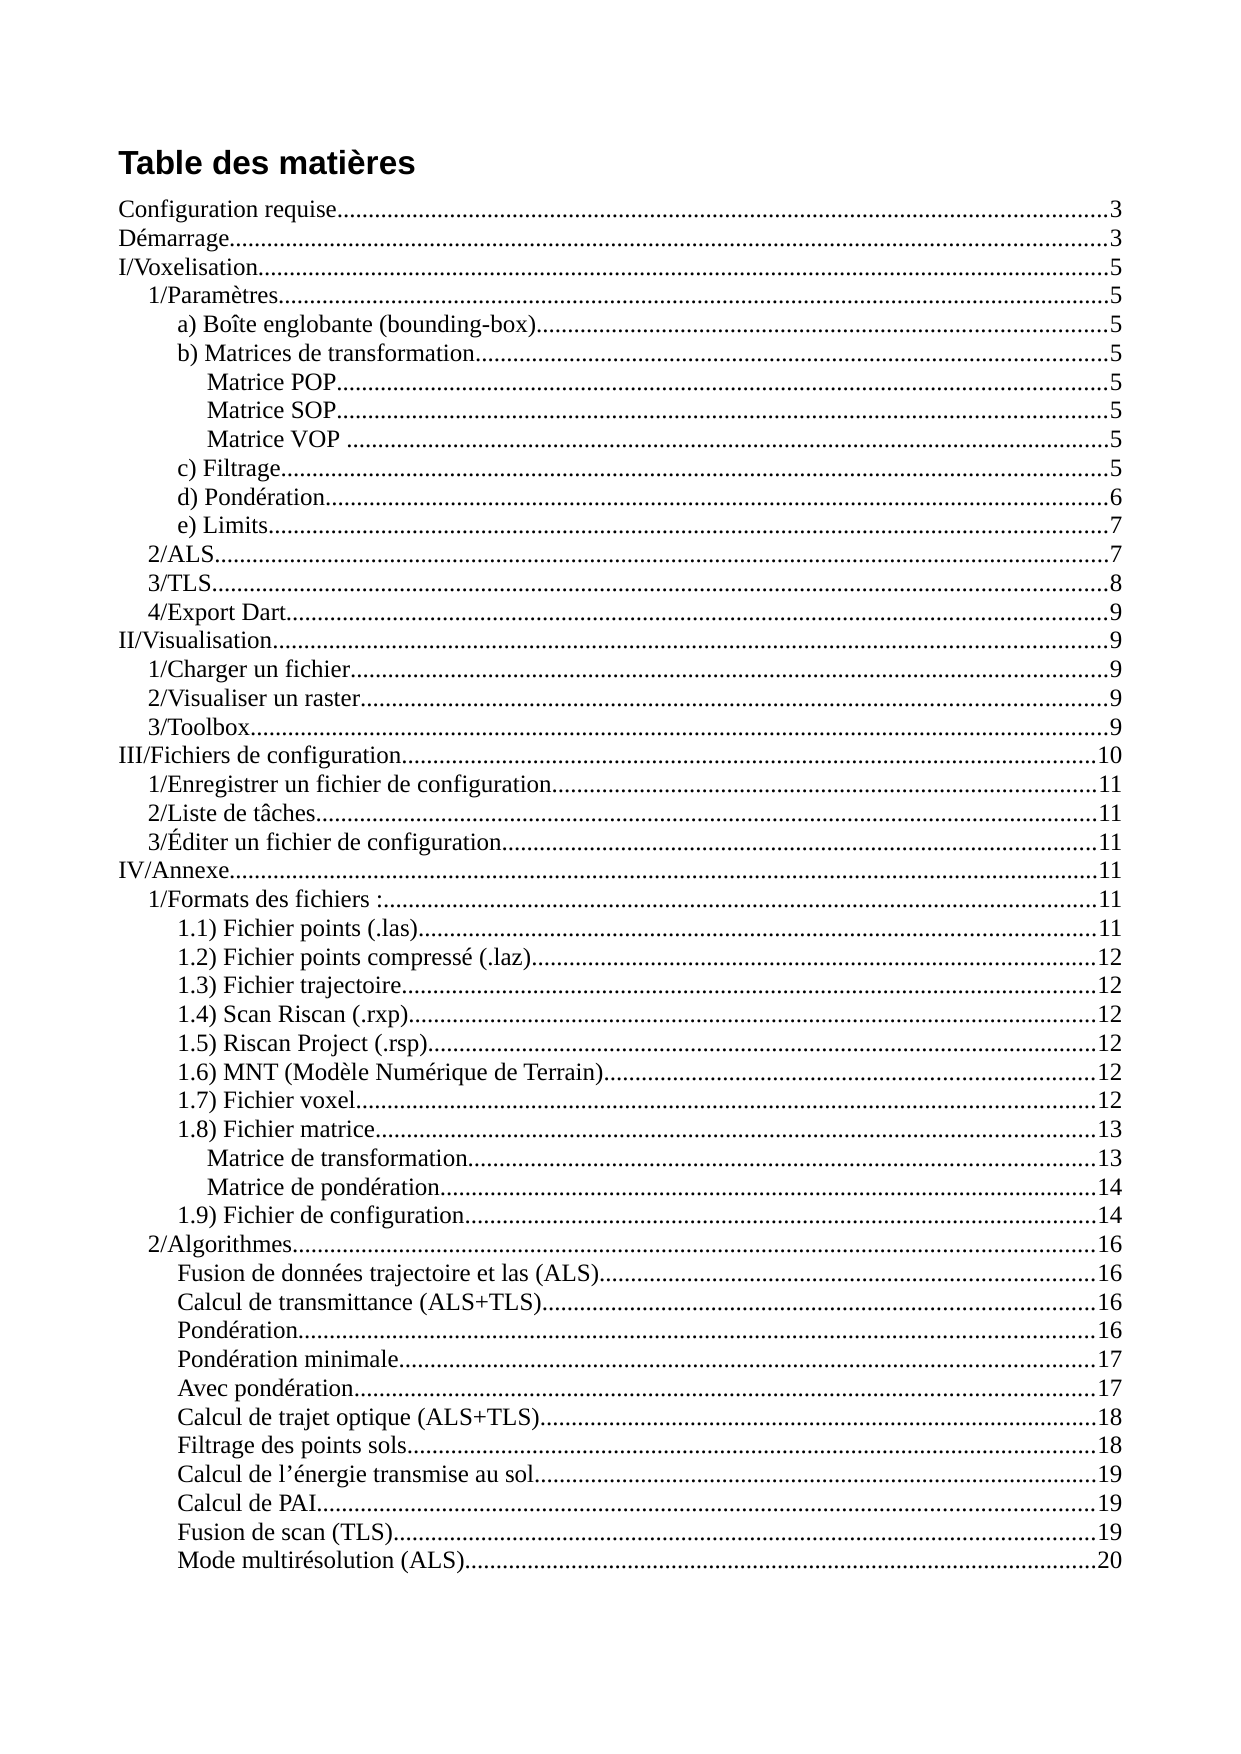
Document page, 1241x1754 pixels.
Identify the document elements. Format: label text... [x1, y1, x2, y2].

text 1.9) Fichier de configuration 14 [177, 1200, 1122, 1229]
text 1/Formats des fichiers : 11 [148, 884, 1122, 913]
text Filtrage des points sols 18 [177, 1430, 1122, 1459]
text Pondération 16 [177, 1315, 1122, 1344]
text II/Visualisation 9 [118, 625, 1122, 654]
text 1.5) Riscan Project (.rsp) 12 [177, 1028, 1122, 1057]
text 1.3) Fichier trajectoire 12 [177, 970, 1122, 999]
text 2/Algorithmes 16 [148, 1229, 1122, 1258]
text Fusion de données trajectoire et las (ALS) 16 [177, 1258, 1122, 1287]
text Matrice VOP 5 [207, 424, 1122, 453]
text 1.2) Fichier points compressé (.laz) 12 [177, 942, 1122, 970]
text Matrice POP 5 [207, 367, 1122, 395]
text Calcul de transmittance (ALS+TLS) 16 [177, 1287, 1122, 1315]
text Fusion de scan (TLS) 19 [177, 1517, 1122, 1545]
text 1.6) MNT (Modèle Numérique de Terrain) 12 [177, 1057, 1122, 1085]
text d) Pondération 6 [177, 482, 1122, 510]
text 1.8) Fichier matrice 13 [177, 1114, 1122, 1143]
text Pondération minimale 17 [177, 1344, 1122, 1373]
text c) Filtrage 5 [177, 453, 1122, 482]
text I/Voxelisation 5 [118, 252, 1122, 280]
subtitle Table des matières [118, 143, 1122, 182]
text Calcul de l’énergie transmise au sol 19 [177, 1459, 1122, 1488]
text e) Limits 7 [177, 510, 1122, 539]
text 1/Paramètres 5 [148, 280, 1122, 309]
text III/Fichiers de configuration 10 [118, 740, 1122, 769]
text 3/Toolbox 9 [148, 712, 1122, 740]
text 2/ALS 7 [148, 539, 1122, 568]
text a) Boîte englobante (bounding-box) 5 [177, 309, 1122, 338]
text Matrice de pondération 14 [207, 1172, 1122, 1200]
text 2/Visualiser un raster 9 [148, 683, 1122, 712]
text 2/Liste de tâches 11 [148, 798, 1122, 827]
text Calcul de trajet optique (ALS+TLS) 18 [177, 1402, 1122, 1430]
text b) Matrices de transformation 5 [177, 338, 1122, 367]
text Calcul de PAI 19 [177, 1488, 1122, 1517]
text 1.4) Scan Riscan (.rxp) 12 [177, 999, 1122, 1028]
text 3/TLS 8 [148, 568, 1122, 597]
text 3/Éditer un fichier de configuration 11 [148, 827, 1122, 855]
text 1.1) Fichier points (.las) 11 [177, 913, 1122, 942]
text Configuration requise 3 [118, 194, 1122, 223]
text Avec pondération 17 [177, 1373, 1122, 1402]
text 1/Enregistrer un fichier de configuration 11 [148, 769, 1122, 798]
text 4/Export Dart 9 [148, 597, 1122, 625]
text Mode multirésolution (ALS) 20 [177, 1545, 1122, 1574]
text Matrice SOP 5 [207, 395, 1122, 424]
text Démarrage 3 [118, 223, 1122, 252]
text Matrice de transformation 13 [207, 1143, 1122, 1172]
text 1/Charger un fichier 9 [148, 654, 1122, 683]
text IV/Annexe 11 [118, 855, 1122, 884]
text 1.7) Fichier voxel 12 [177, 1085, 1122, 1114]
